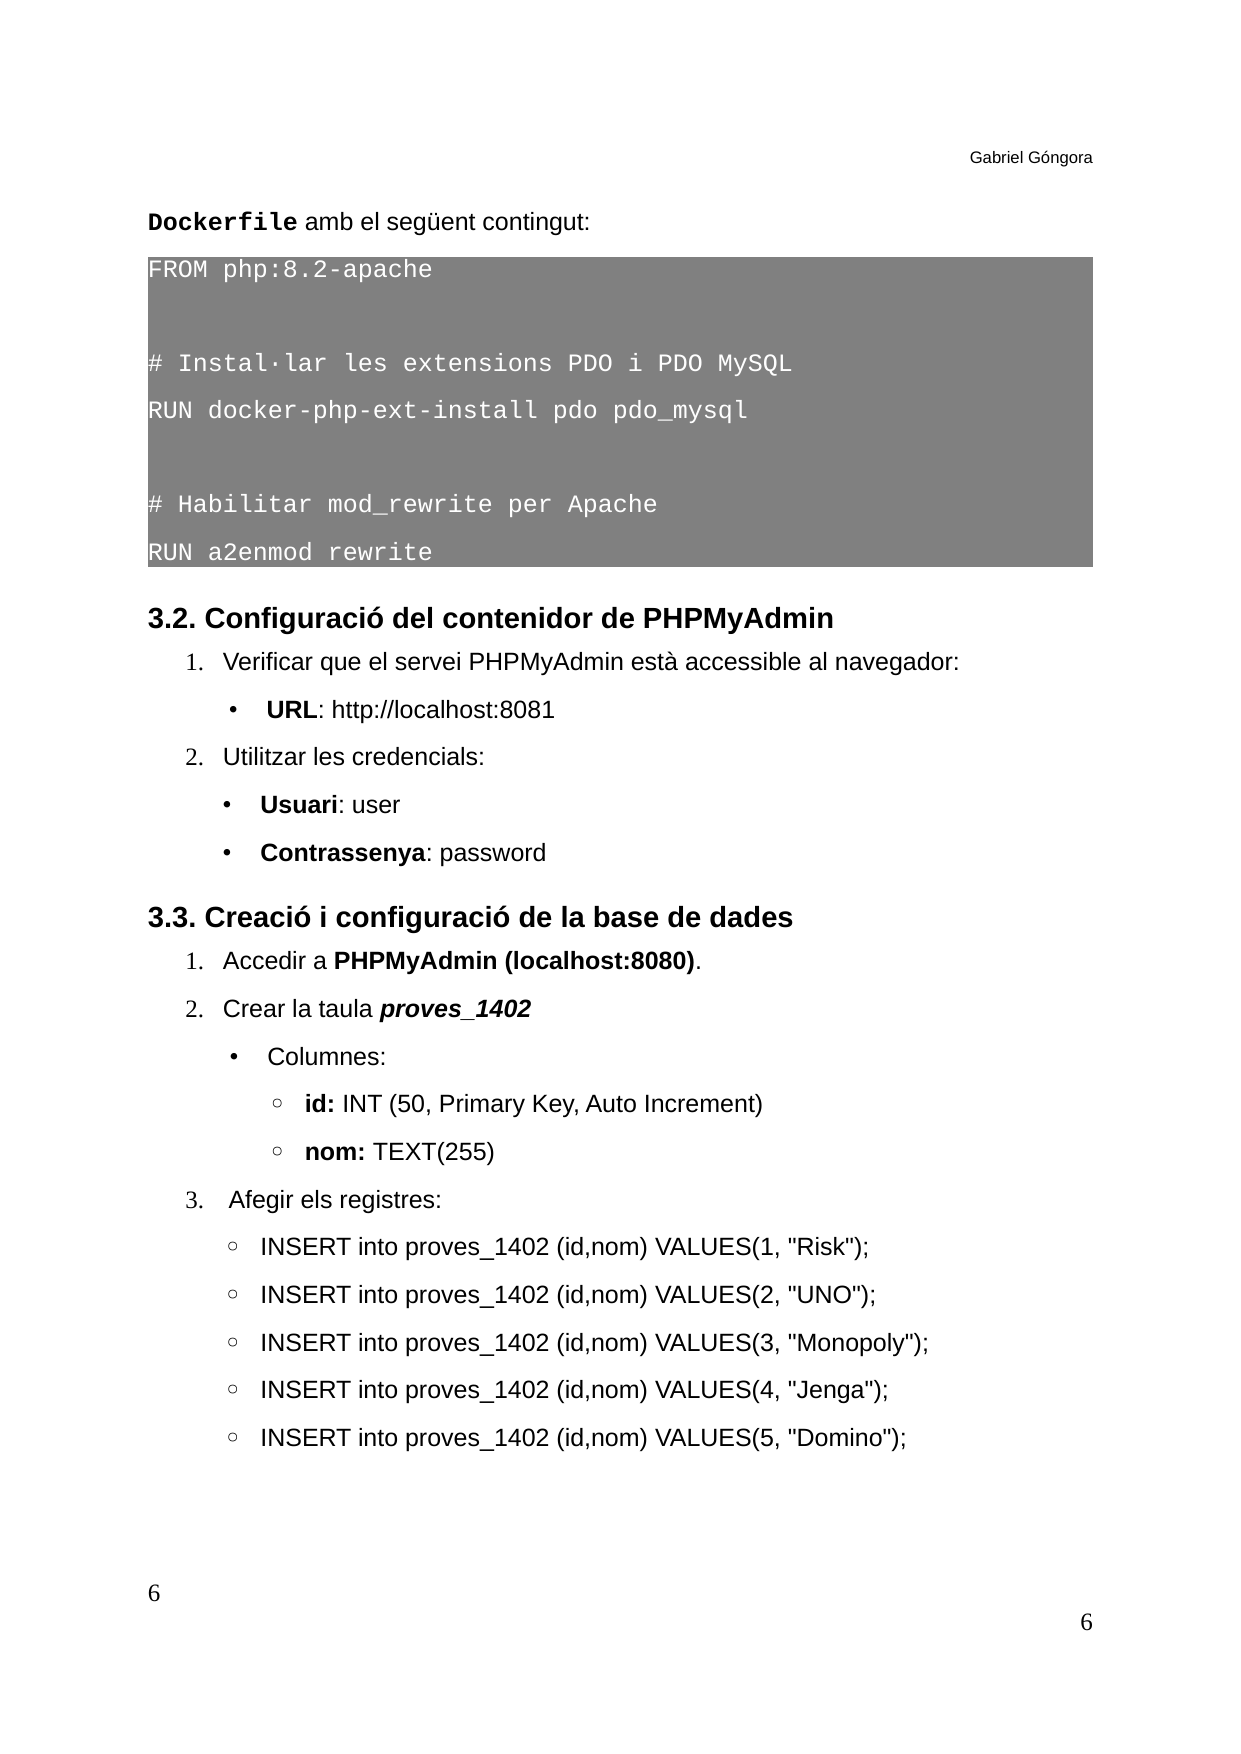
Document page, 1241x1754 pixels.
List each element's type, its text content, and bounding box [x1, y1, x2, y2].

list Afegir els registres: [185, 1184, 1093, 1213]
subtitle 3.3. Creació i configuració de la base de dades [148, 900, 1093, 933]
list INSERT into proves_1402 (id,nom) VALUES(5, "Domino"); [223, 1423, 1093, 1452]
list INSERT into proves_1402 (id,nom) VALUES(1, "Risk"); [223, 1232, 1093, 1261]
list URL: http://localhost:8081 [229, 694, 1093, 723]
list Usuari: user [223, 790, 1093, 819]
text RUN docker-php-ext-install pdo pdo_mysql [148, 398, 1093, 426]
list INSERT into proves_1402 (id,nom) VALUES(4, "Jenga"); [223, 1375, 1093, 1404]
list INSERT into proves_1402 (id,nom) VALUES(2, "UNO"); [223, 1280, 1093, 1309]
list INSERT into proves_1402 (id,nom) VALUES(3, "Monopoly"); [223, 1328, 1093, 1357]
text RUN a2enmod rewrite [148, 539, 1093, 567]
list Accedir a PHPMyAdmin (localhost:8080). [185, 946, 1093, 975]
list Contrassenya: password [223, 838, 1093, 867]
text FROM php:8.2-apache [148, 257, 1093, 285]
list Crear la taula proves_1402 [185, 994, 1093, 1023]
list id: INT (50, Primary Key, Auto Increment) [267, 1089, 1093, 1118]
subtitle 3.2. Configuració del contenidor de PHPMyAdmin [148, 601, 1093, 634]
list nom: TEXT(255) [267, 1137, 1093, 1166]
list Columnes: [229, 1041, 1093, 1070]
list Verificar que el servei PHPMyAdmin està accessible al navegador: [185, 647, 1093, 676]
list Utilitzar les credencials: [185, 742, 1093, 771]
text # Habilitar mod_rewrite per Apache [148, 492, 1093, 520]
text Dockerfile amb el següent contingut: [148, 207, 1093, 237]
text # Instal·lar les extensions PDO i PDO MySQL [148, 351, 1093, 379]
